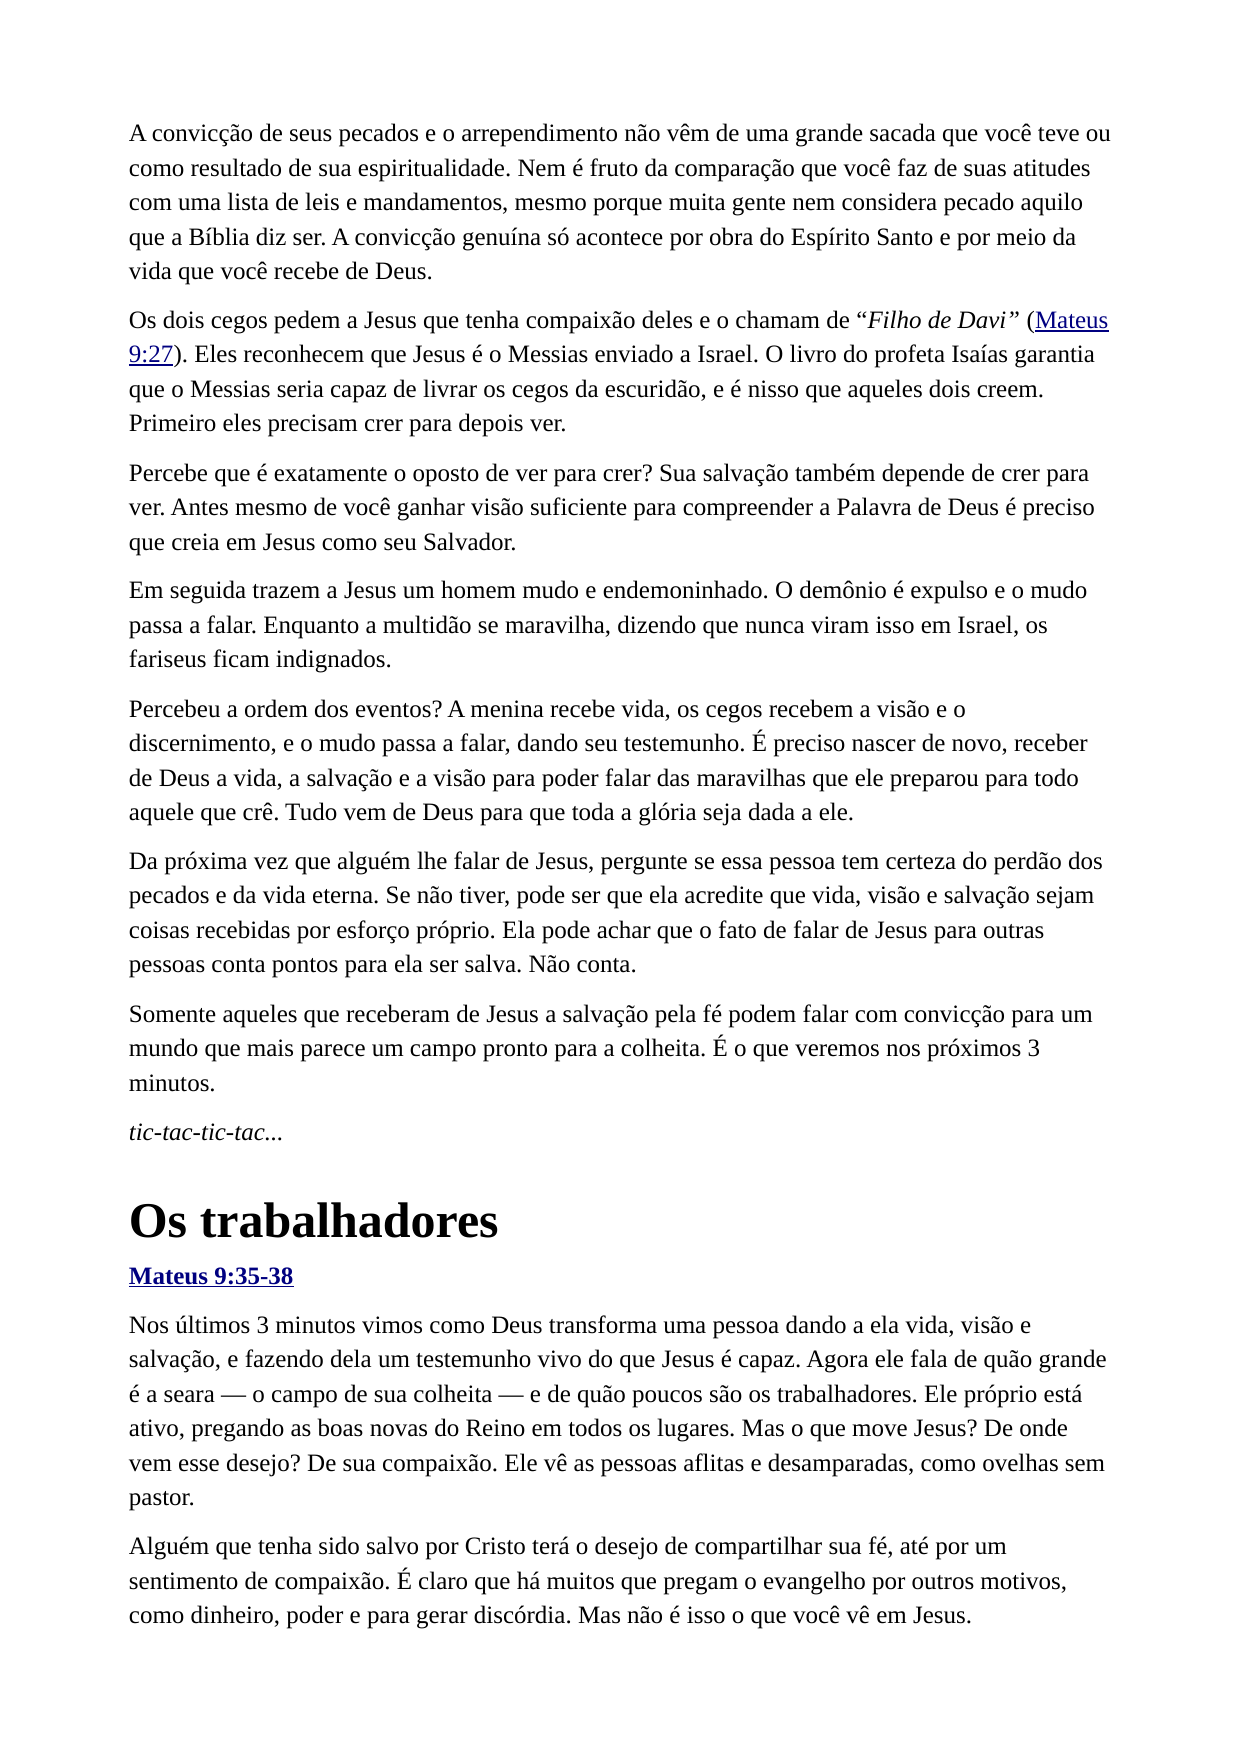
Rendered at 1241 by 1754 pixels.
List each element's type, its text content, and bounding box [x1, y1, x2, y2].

text Nos últimos 3 minutos vimos como Deus transforma uma pessoa dando a ela vida, visão e salvação, e fazendo dela um testemunho vivo do que Jesus é capaz. Agora ele fala de quão grande é a seara — o campo de sua colheita — e de quão poucos são os trabalhadores. Ele próprio está ativo, pregando as boas novas do Reino em todos os lugares. Mas o que move Jesus? De onde vem esse desejo? De sua compaixão. Ele vê as pessoas aflitas e desamparadas, como ovelhas sem pastor. [129, 1310, 1111, 1511]
subtitle Os trabalhadores [129, 1191, 1111, 1248]
text Os dois cegos pedem a Jesus que tenha compaixão deles e o chamam de “Filho de Davi” (Mateus 9:27). Eles reconhecem que Jesus é o Messias enviado a Israel. O livro do profeta Isaías garantia que o Messias seria capaz de livrar os cegos da escuridão, e é nisso que aqueles dois creem. Primeiro eles precisam crer para depois ver. [129, 305, 1111, 437]
text Mateus 9:35-38 [129, 1261, 1111, 1289]
text Em seguida trazem a Jesus um homem mudo e endemoninhado. O demônio é expulso e o mudo passa a falar. Enquanto a multidão se maravilha, dizendo que nunca viram isso em Israel, os fariseus ficam indignados. [129, 576, 1111, 673]
text Da próxima vez que alguém lhe falar de Jesus, pergunte se essa pessoa tem certeza do perdão dos pecados e da vida eterna. Se não tiver, pode ser que ela acredite que vida, visão e salvação sejam coisas recebidas por esforço próprio. Ela pode achar que o fato de falar de Jesus para outras pessoas conta pontos para ela ser salva. Não conta. [129, 846, 1111, 978]
text Percebeu a ordem dos eventos? A menina recebe vida, os cegos recebem a visão e o discernimento, e o mudo passa a falar, dando seu testemunho. É preciso nascer de novo, receber de Deus a vida, a salvação e a visão para poder falar das maravilhas que ele preparou para todo aquele que crê. Tudo vem de Deus para que toda a glória seja dada a ele. [129, 694, 1111, 826]
text tic-tac-tic-tac... [129, 1117, 1111, 1145]
text A convicção de seus pecados e o arrependimento não vêm de uma grande sacada que você teve ou como resultado de sua espiritualidade. Nem é fruto da comparação que você faz de suas atitudes com uma lista de leis e mandamentos, mesmo porque muita gente nem considera pecado aquilo que a Bíblia diz ser. A convicção genuína só acontece por obra do Espírito Santo e por meio da vida que você recebe de Deus. [129, 118, 1111, 285]
text Somente aqueles que receberam de Jesus a salvação pela fé podem falar com convicção para um mundo que mais parece um campo pronto para a colheita. É o que veremos nos próximos 3 minutos. [129, 999, 1111, 1096]
text Percebe que é exatamente o oposto de ver para crer? Sua salvação também depende de crer para ver. Antes mesmo de você ganhar visão suficiente para compreender a Palavra de Deus é preciso que creia em Jesus como seu Salvador. [129, 458, 1111, 555]
text Alguém que tenha sido salvo por Cristo terá o desejo de compartilhar sua fé, até por um sentimento de compaixão. É claro que há muitos que pregam o evangelho por outros motivos, como dinheiro, poder e para gerar discórdia. Mas não é isso o que você vê em Jesus. [129, 1531, 1111, 1629]
